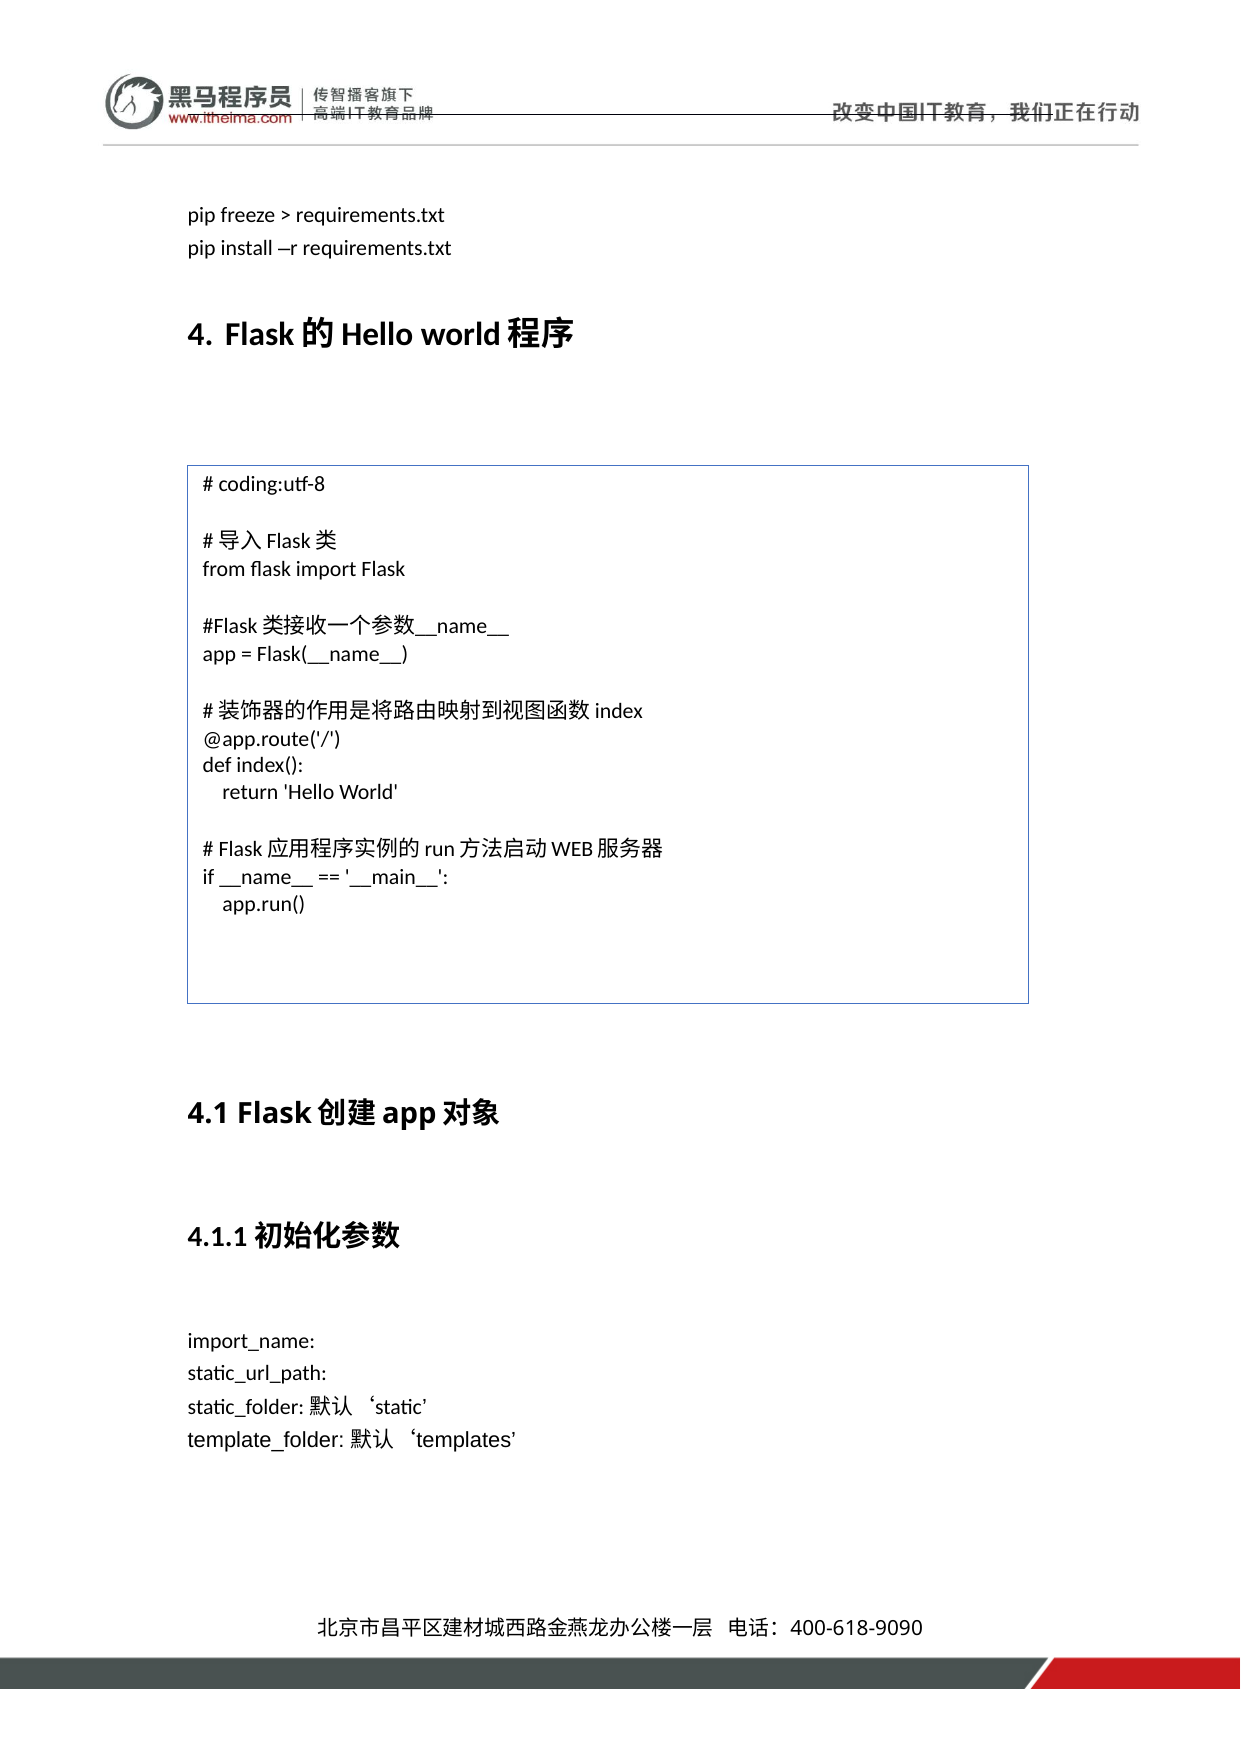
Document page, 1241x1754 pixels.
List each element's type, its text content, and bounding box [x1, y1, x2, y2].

text static_folder: 默认‘static’ [187, 1385, 1053, 1418]
text # Flask应用程序实例的run方法启动WEB服务器 [202, 831, 1014, 863]
text import_name: [187, 1320, 1053, 1353]
text # 导入Flask类 [202, 523, 1014, 555]
text from flask import Flask [202, 555, 1014, 581]
text # coding:utf-8 [202, 470, 1014, 496]
text return 'Hello World' [202, 778, 1014, 805]
text template_folder: 默认‘templates’ [187, 1418, 1053, 1450]
subtitle 4.1.1 初始化参数 [187, 1197, 1053, 1262]
text def index(): [202, 751, 1014, 778]
text static_url_path: [187, 1353, 1053, 1385]
text #Flask类接收一个参数__name__ [202, 608, 1014, 640]
text @app.route('/') [202, 725, 1014, 751]
text # 装饰器的作用是将路由映射到视图函数index [202, 693, 1014, 725]
text pip install –r requirements.txt [187, 227, 1053, 259]
picture [0, 3, 1241, 153]
text app = Flask(__name__) [202, 640, 1014, 666]
subtitle Flask的Hello world程序 [187, 295, 1053, 360]
subtitle 4.1 Flask创建app对象 [187, 1074, 1053, 1139]
text app.run() [202, 890, 1014, 916]
picture [0, 1599, 1241, 1689]
text pip freeze > requirements.txt [187, 194, 1053, 227]
text if __name__ == '__main__': [202, 863, 1014, 890]
